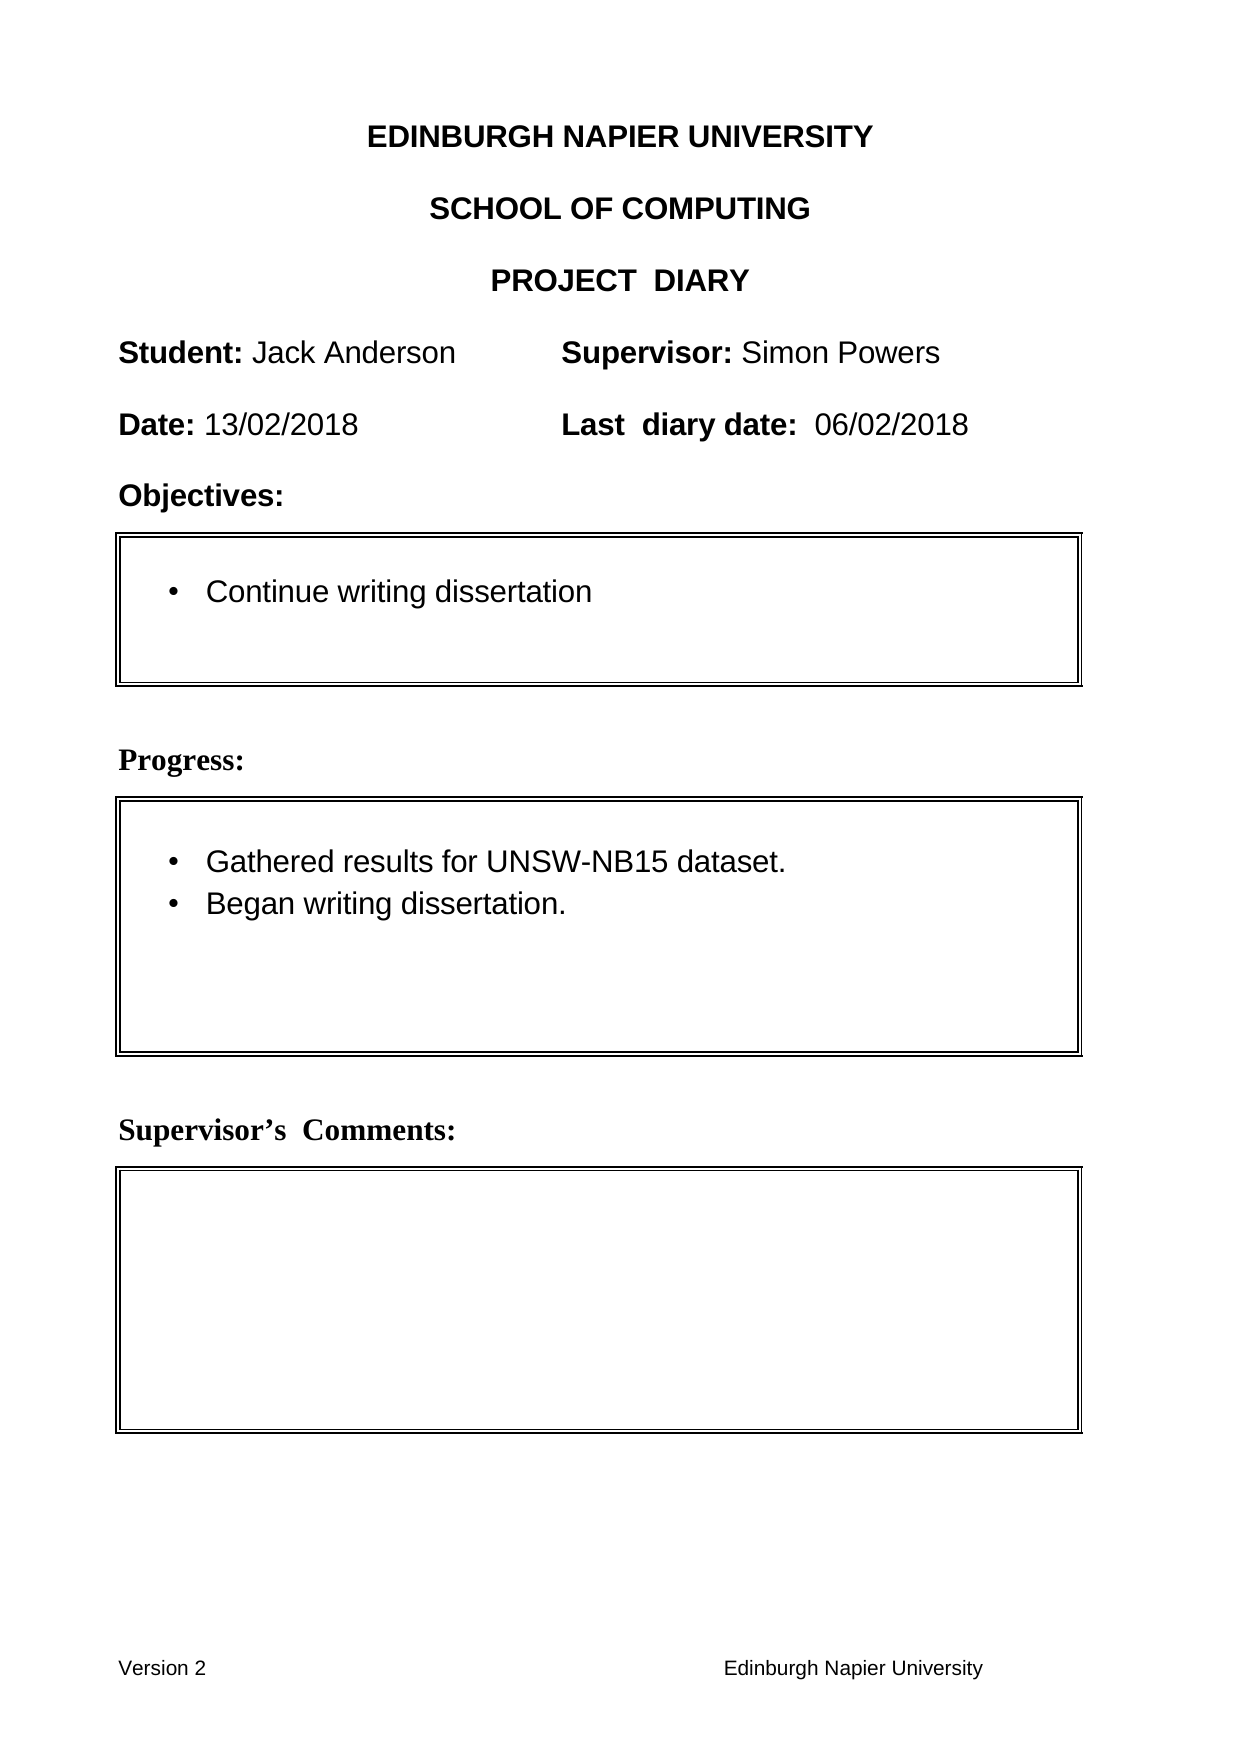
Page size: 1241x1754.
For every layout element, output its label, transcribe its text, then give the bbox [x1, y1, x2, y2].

text Date: 13/02/2018 Last diary date: 06/02/2018 [118, 406, 1122, 442]
table_header [121, 1171, 1077, 1428]
text Objectives: [118, 477, 1122, 513]
text Progress: [118, 741, 1122, 777]
text Supervisor’s Comments: [118, 1111, 1122, 1147]
text Student: Jack Anderson Supervisor: Simon Powers [118, 334, 1122, 370]
table_header Continue writing dissertation [121, 538, 1077, 681]
text PROJECT DIARY [118, 262, 1122, 298]
text SCHOOL OF COMPUTING [118, 190, 1122, 226]
table_header Gathered results for UNSW-NB15 dataset. Began writing dissertation. [121, 802, 1077, 1051]
subtitle EDINBURGH NAPIER UNIVERSITY [118, 118, 1122, 154]
